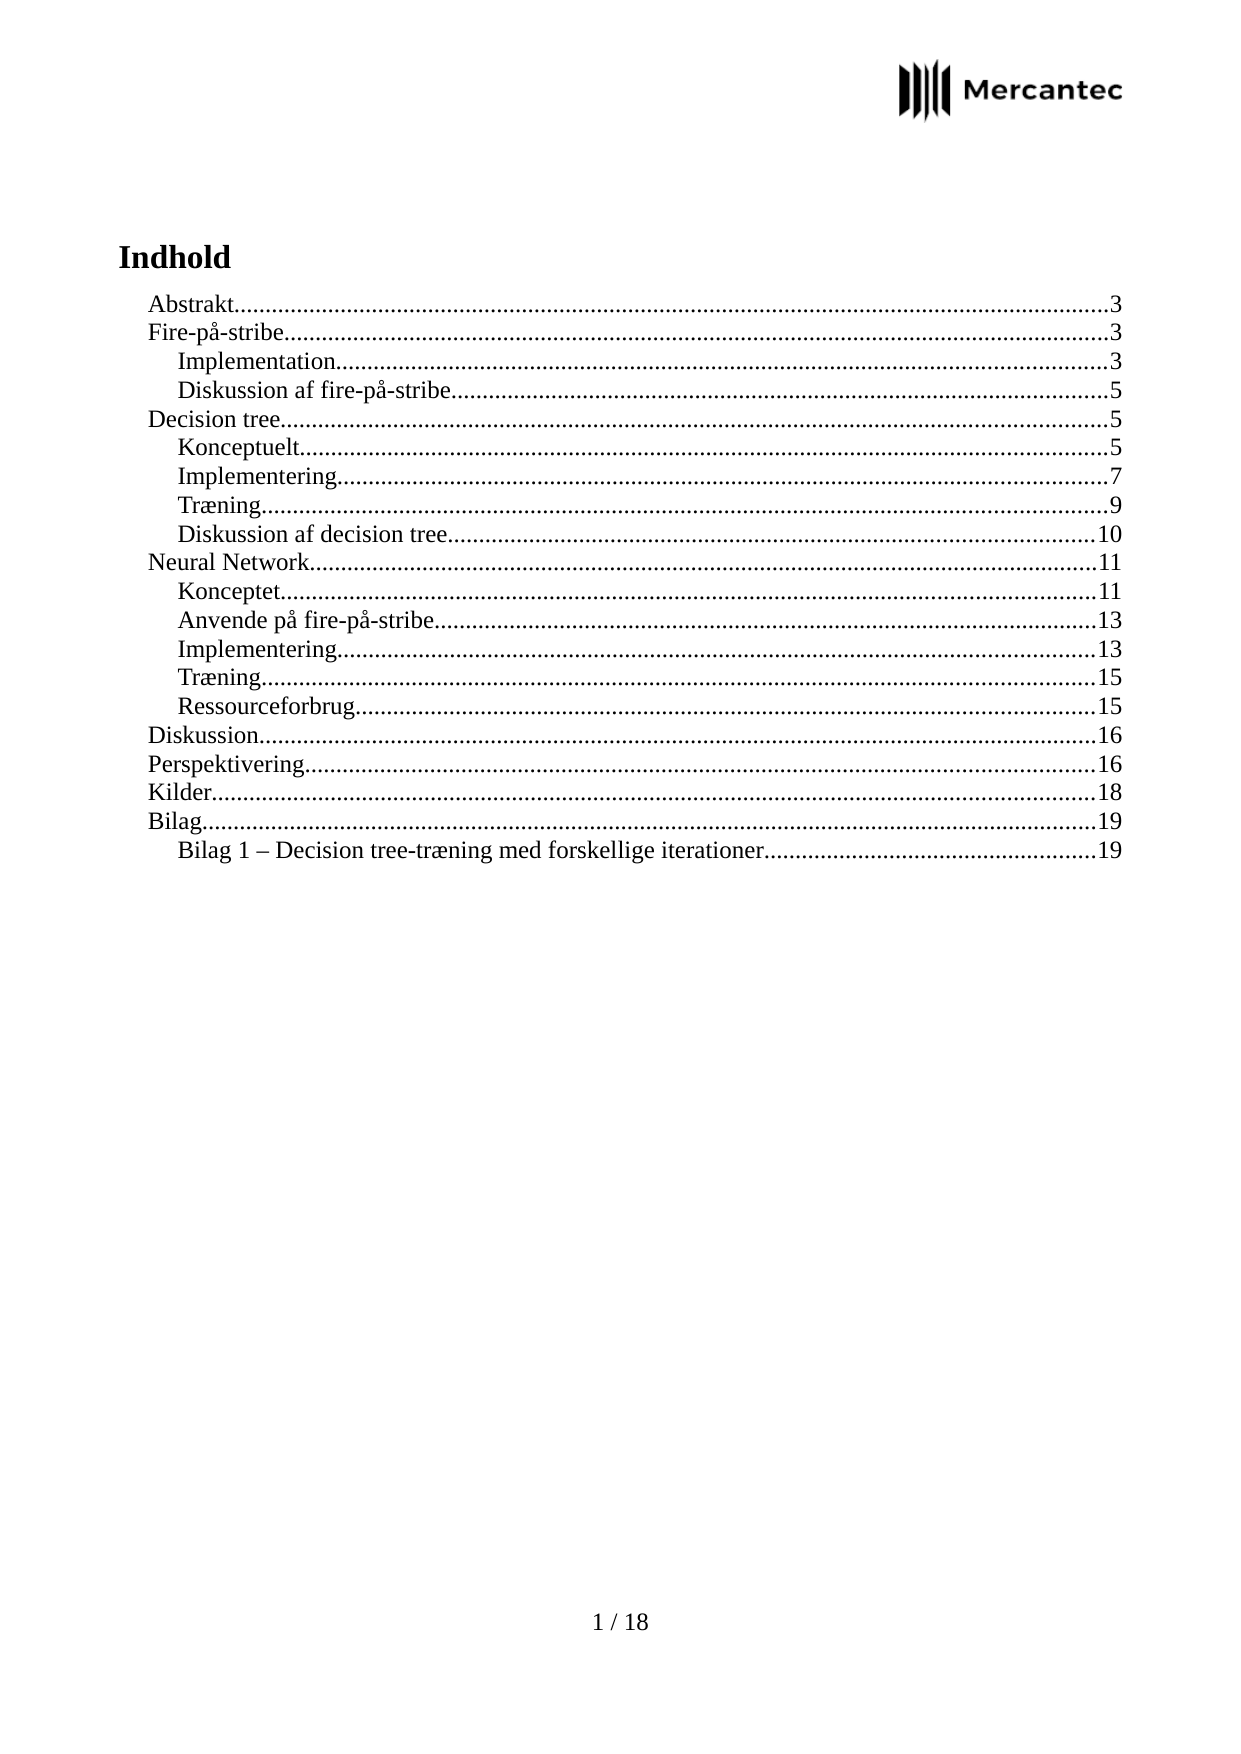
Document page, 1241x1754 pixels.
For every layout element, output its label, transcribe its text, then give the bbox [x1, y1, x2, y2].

text Bilag 19 [148, 806, 1122, 835]
text Konceptet 11 [177, 576, 1122, 605]
text Implementation 3 [177, 346, 1122, 375]
text Fire-på-stribe 3 [148, 317, 1122, 346]
text Kilder 18 [148, 777, 1122, 806]
text Ressourceforbrug 15 [177, 691, 1122, 720]
text Træning 15 [177, 662, 1122, 691]
text Diskussion af fire-på-stribe 5 [177, 375, 1122, 404]
text Neural Network 11 [148, 547, 1122, 576]
text Anvende på fire-på-stribe 13 [177, 605, 1122, 634]
subtitle Indhold [118, 238, 1122, 276]
text Træning 9 [177, 490, 1122, 519]
picture [899, 59, 1123, 123]
text Decision tree 5 [148, 404, 1122, 432]
text Diskussion af decision tree 10 [177, 519, 1122, 547]
text Diskussion 16 [148, 720, 1122, 749]
text Perspektivering 16 [148, 749, 1122, 777]
text Konceptuelt 5 [177, 432, 1122, 461]
text Bilag 1 – Decision tree-træning med forskellige iterationer 19 [177, 835, 1122, 864]
text Implementering 7 [177, 461, 1122, 490]
text Implementering 13 [177, 634, 1122, 662]
text Abstrakt 3 [148, 289, 1122, 317]
